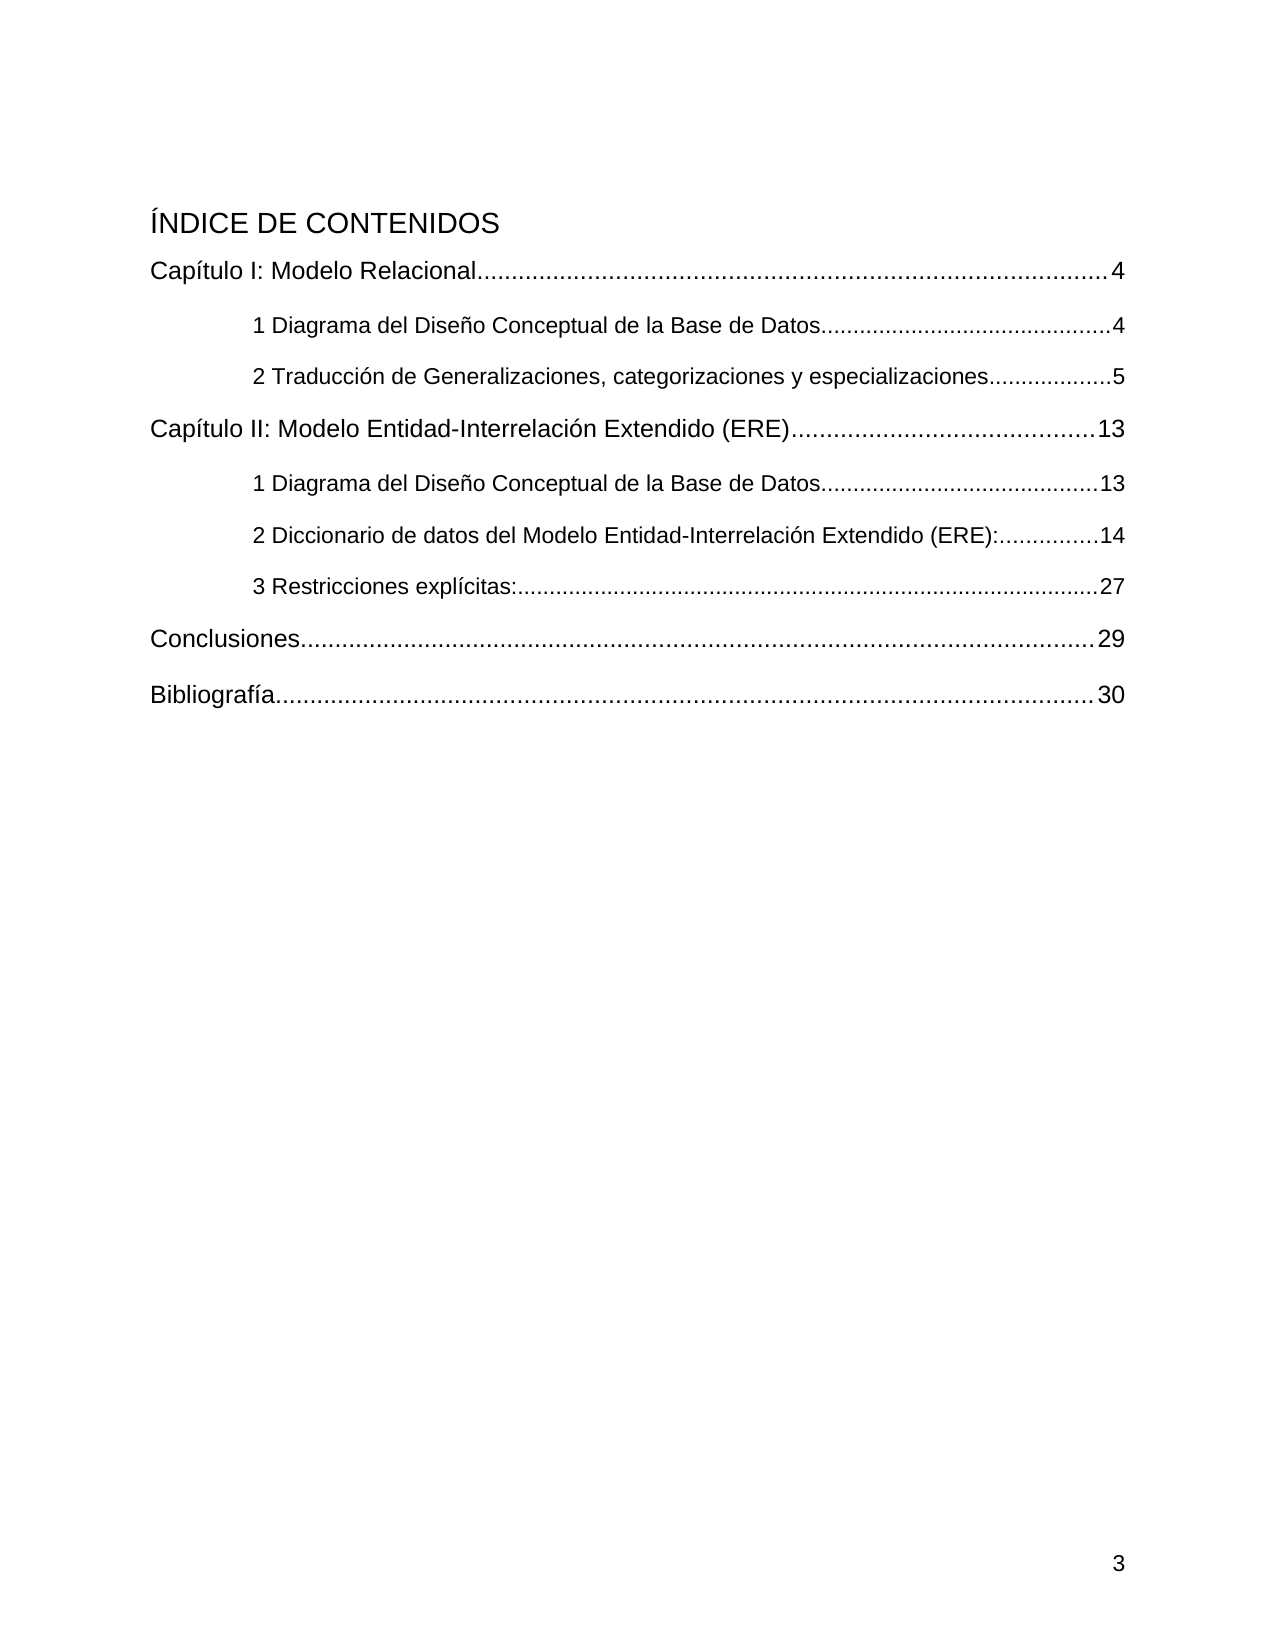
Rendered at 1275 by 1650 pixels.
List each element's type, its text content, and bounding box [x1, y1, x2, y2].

text 1 Diagrama del Diseño Conceptual de la Base de Datos 13 [246, 471, 1125, 497]
text Conclusiones 29 [150, 625, 1125, 653]
text 2 Diccionario de datos del Modelo Entidad-Interrelación Extendido (ERE): 14 [246, 522, 1125, 548]
text 1 Diagrama del Diseño Conceptual de la Base de Datos 4 [246, 313, 1125, 338]
text 3 Restricciones explícitas: 27 [246, 574, 1125, 599]
text Capítulo I: Modelo Relacional 4 [150, 257, 1125, 285]
text Bibliografía 30 [150, 681, 1125, 709]
text 2 Traducción de Generalizaciones, categorizaciones y especializaciones 5 [246, 364, 1125, 390]
subtitle ÍNDICE DE CONTENIDOS [150, 207, 1125, 240]
text Capítulo II: Modelo Entidad-Interrelación Extendido (ERE) 13 [150, 415, 1125, 443]
